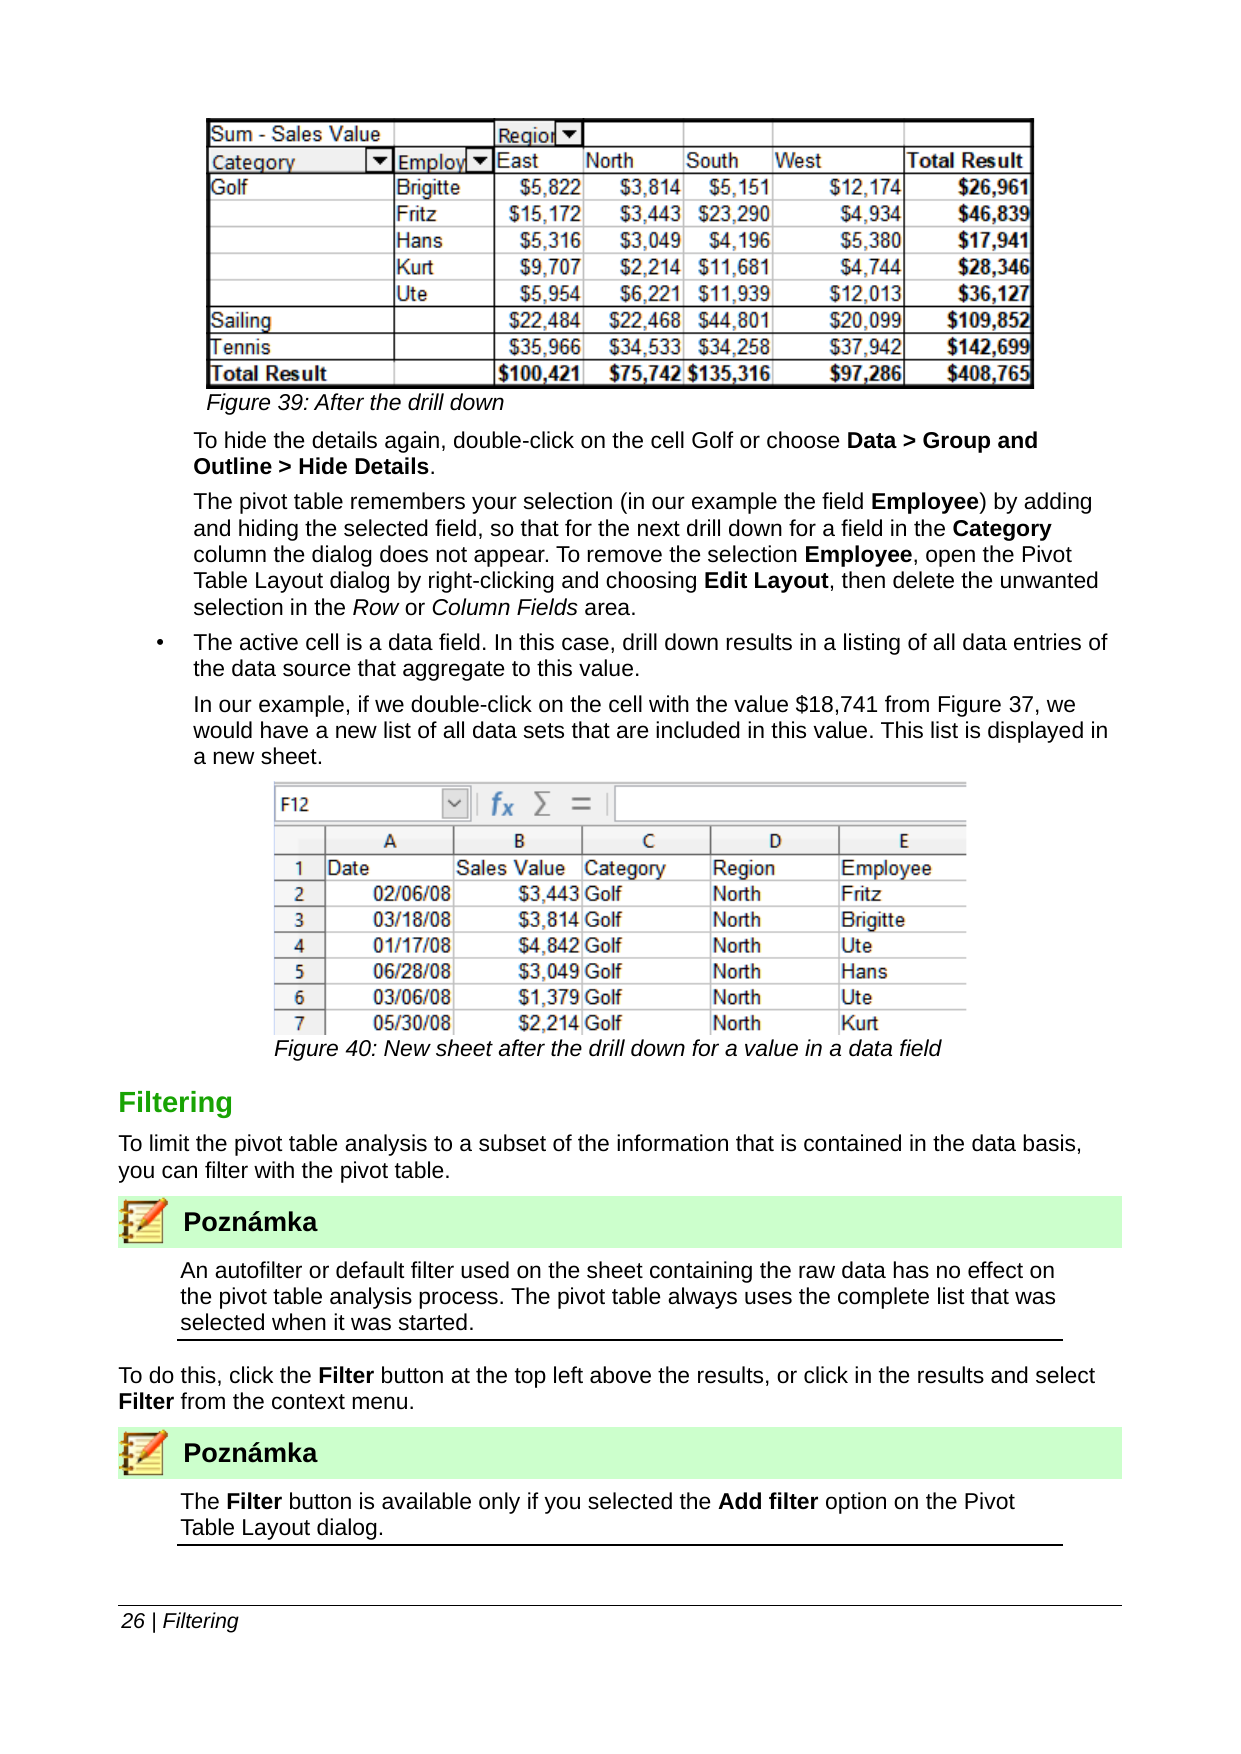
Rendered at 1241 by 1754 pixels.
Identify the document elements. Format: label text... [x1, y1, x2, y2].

text To hide the details again, double-click on the cell Golf or choose Data > Group and Outline > Hide Details. [169, 427, 1122, 479]
subtitle Poznámka [118, 1196, 1122, 1248]
text An autofilter or default filter used on the sheet containing the raw data has no effect on the pivot table analysis process. The pivot table always uses the complete list that was selected when it was started. [177, 1253, 1063, 1339]
text Figure 40: New sheet after the drill down for a value in a data field [274, 1035, 966, 1061]
subtitle Poznámka [118, 1427, 1122, 1479]
list The active cell is a data field. In this case, drill down results in a listing of all data entries of the data source that aggregate to this value. [156, 629, 1122, 682]
picture [273, 781, 967, 1035]
picture [119, 1428, 170, 1479]
list In our example, if we double-click on the cell with the value $18,741 from Figure 37, we would have a new list of all data sets that are included in this value. This list is displayed in a new sheet. [156, 691, 1122, 769]
text The Filter button is available only if you selected the Add filter option on the Pivot Table Layout dialog. [177, 1485, 1063, 1544]
text The pivot table remembers your selection (in our example the field Employee) by adding and hiding the selected field, so that for the next drill down for a field in the Category column the dialog does not appear. To remove the selection Employee, open the Pivot Table Layout dialog by right-clicking and choosing Edit Layout, then delete the unwanted selection in the Row or Column Fields area. [169, 488, 1122, 620]
picture [119, 1196, 170, 1247]
text To limit the pivot table analysis to a subset of the information that is contained in the data basis, you can filter with the pivot table. [118, 1130, 1122, 1183]
text Figure 39: After the drill down [206, 389, 1034, 415]
subtitle Filtering [118, 1085, 1122, 1118]
picture [206, 118, 1035, 389]
text To do this, click the Filter button at the top left above the results, or click in the results and select Filter from the context menu. [118, 1362, 1122, 1414]
